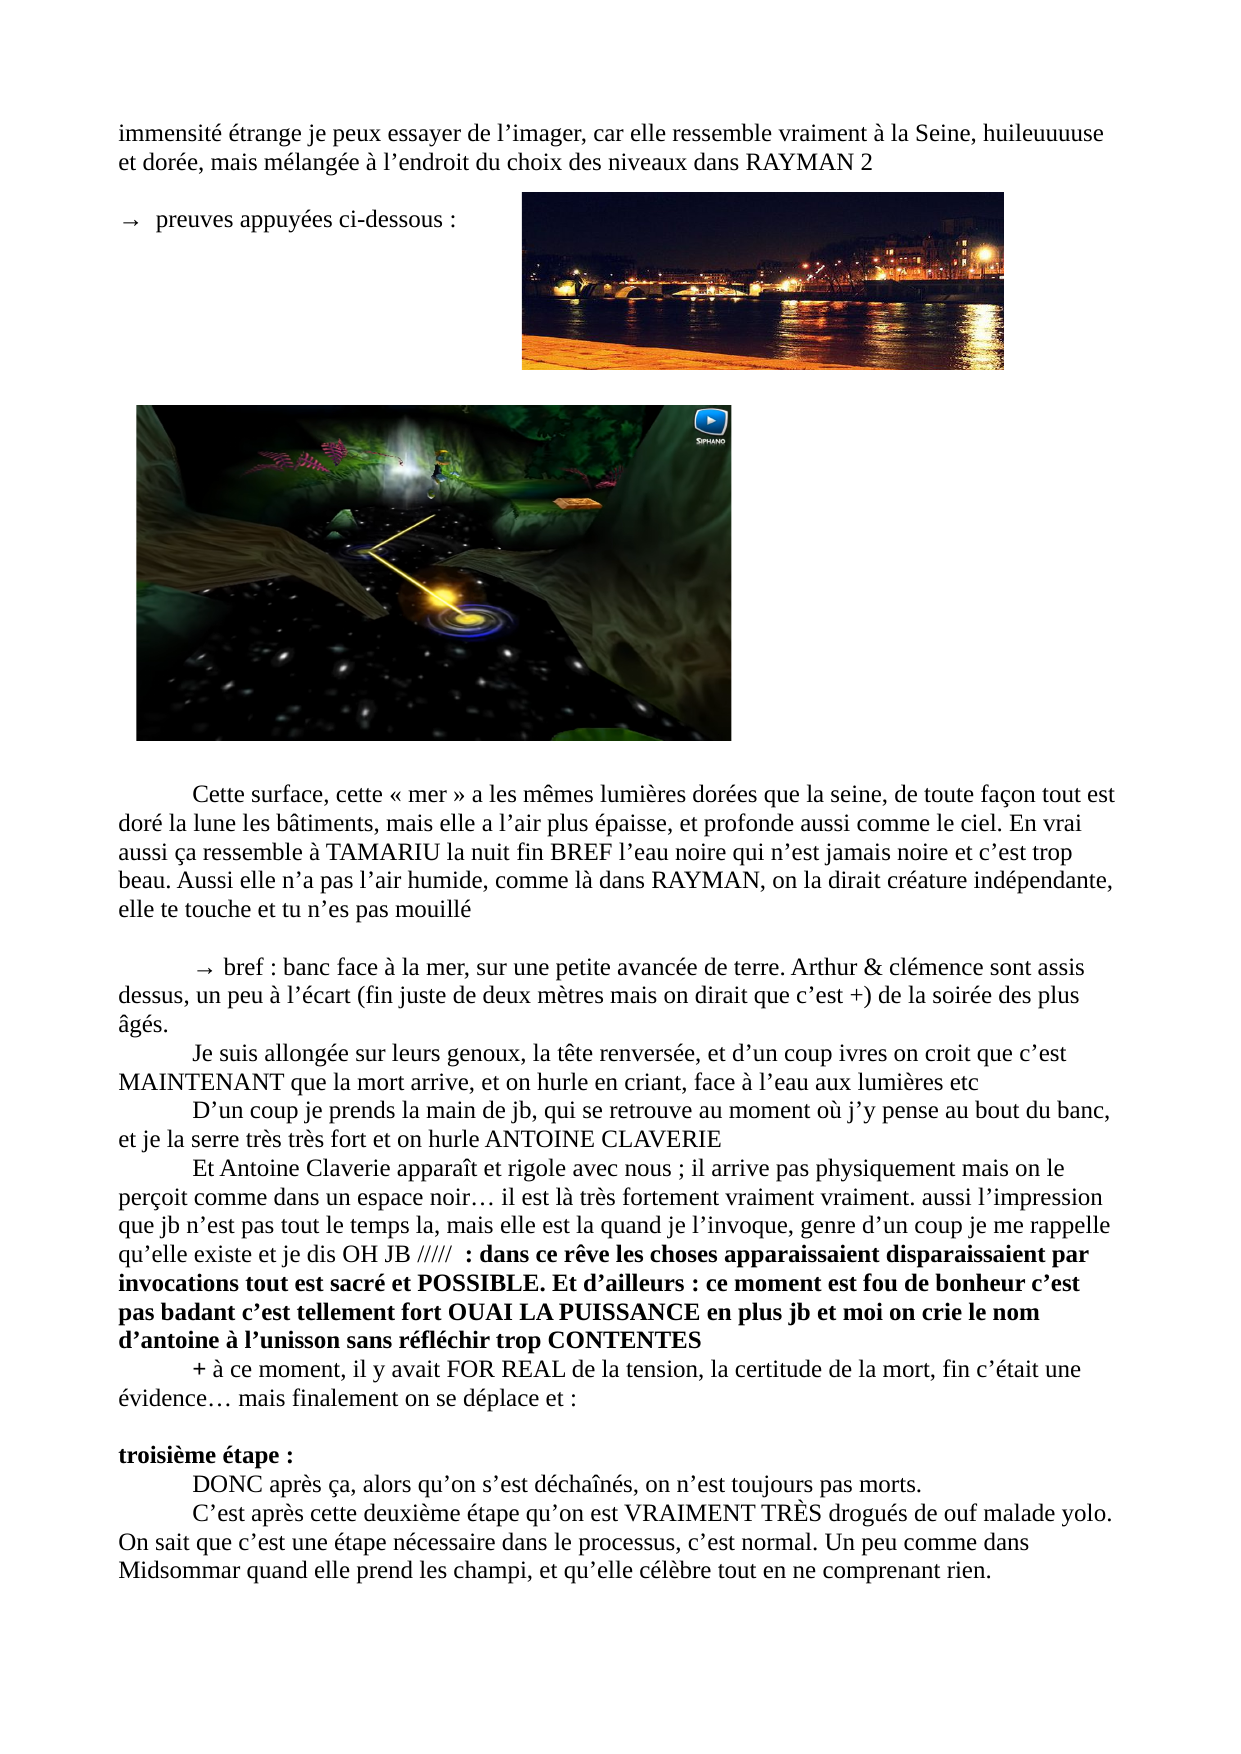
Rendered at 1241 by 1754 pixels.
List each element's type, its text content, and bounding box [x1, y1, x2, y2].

text Cette surface, cette « mer » a les mêmes lumières dorées que la seine, de toute façon tout est doré la lune les bâtiments, mais elle a l’air plus épaisse, et profonde aussi comme le ciel. En vrai aussi ça ressemble à TAMARIU la nuit fin BREF l’eau noire qui n’est jamais noire et c’est trop beau. Aussi elle n’a pas l’air humide, comme là dans RAYMAN, on la dirait créature indépendante, elle te touche et tu n’es pas mouillé [118, 779, 1122, 923]
text D’un coup je prends la main de jb, qui se retrouve au moment où j’y pense au bout du banc, et je la serre très très fort et on hurle ANTOINE CLAVERIE [118, 1096, 1122, 1153]
text immensité étrange je peux essayer de l’imager, car elle ressemble vraiment à la Seine, huileuuuuse et dorée, mais mélangée à l’endroit du choix des niveaux dans RAYMAN 2 [118, 118, 1122, 176]
text [1004, 204, 1122, 233]
text + à ce moment, il y avait FOR REAL de la tension, la certitude de la mort, fin c’était une évidence… mais finalement on se déplace et : [118, 1354, 1122, 1441]
text troisième étape : [118, 1441, 1122, 1469]
text → preuves appuyées ci-dessous : [118, 204, 521, 233]
picture [521, 192, 1004, 370]
text → bref : banc face à la mer, sur une petite avancée de terre. Arthur & clémence sont assis dessus, un peu à l’écart (fin juste de deux mètres mais on dirait que c’est +) de la soirée des plus âgés. [118, 952, 1122, 1038]
text Et Antoine Claverie apparaît et rigole avec nous ; il arrive pas physiquement mais on le perçoit comme dans un espace noir… il est là très fortement vraiment vraiment. aussi l’impression que jb n’est pas tout le temps la, mais elle est la quand je l’invoque, genre d’un coup je me rappelle qu’elle existe et je dis OH JB ///// : dans ce rêve les choses apparaissaient disparaissaient par invocations tout est sacré et POSSIBLE. Et d’ailleurs : ce moment est fou de bonheur c’est pas badant c’est tellement fort OUAI LA PUISSANCE en plus jb et moi on crie le nom d’antoine à l’unisson sans réfléchir trop CONTENTES [118, 1153, 1122, 1354]
picture [136, 405, 732, 741]
text DONC après ça, alors qu’on s’est déchaînés, on n’est toujours pas morts. [118, 1469, 1122, 1498]
text C’est après cette deuxième étape qu’on est VRAIMENT TRÈS drogués de ouf malade yolo. On sait que c’est une étape nécessaire dans le processus, c’est normal. Un peu comme dans Midsommar quand elle prend les champi, et qu’elle célèbre tout en ne comprenant rien. [118, 1498, 1122, 1584]
text Je suis allongée sur leurs genoux, la tête renversée, et d’un coup ivres on croit que c’est MAINTENANT que la mort arrive, et on hurle en criant, face à l’eau aux lumières etc [118, 1038, 1122, 1096]
